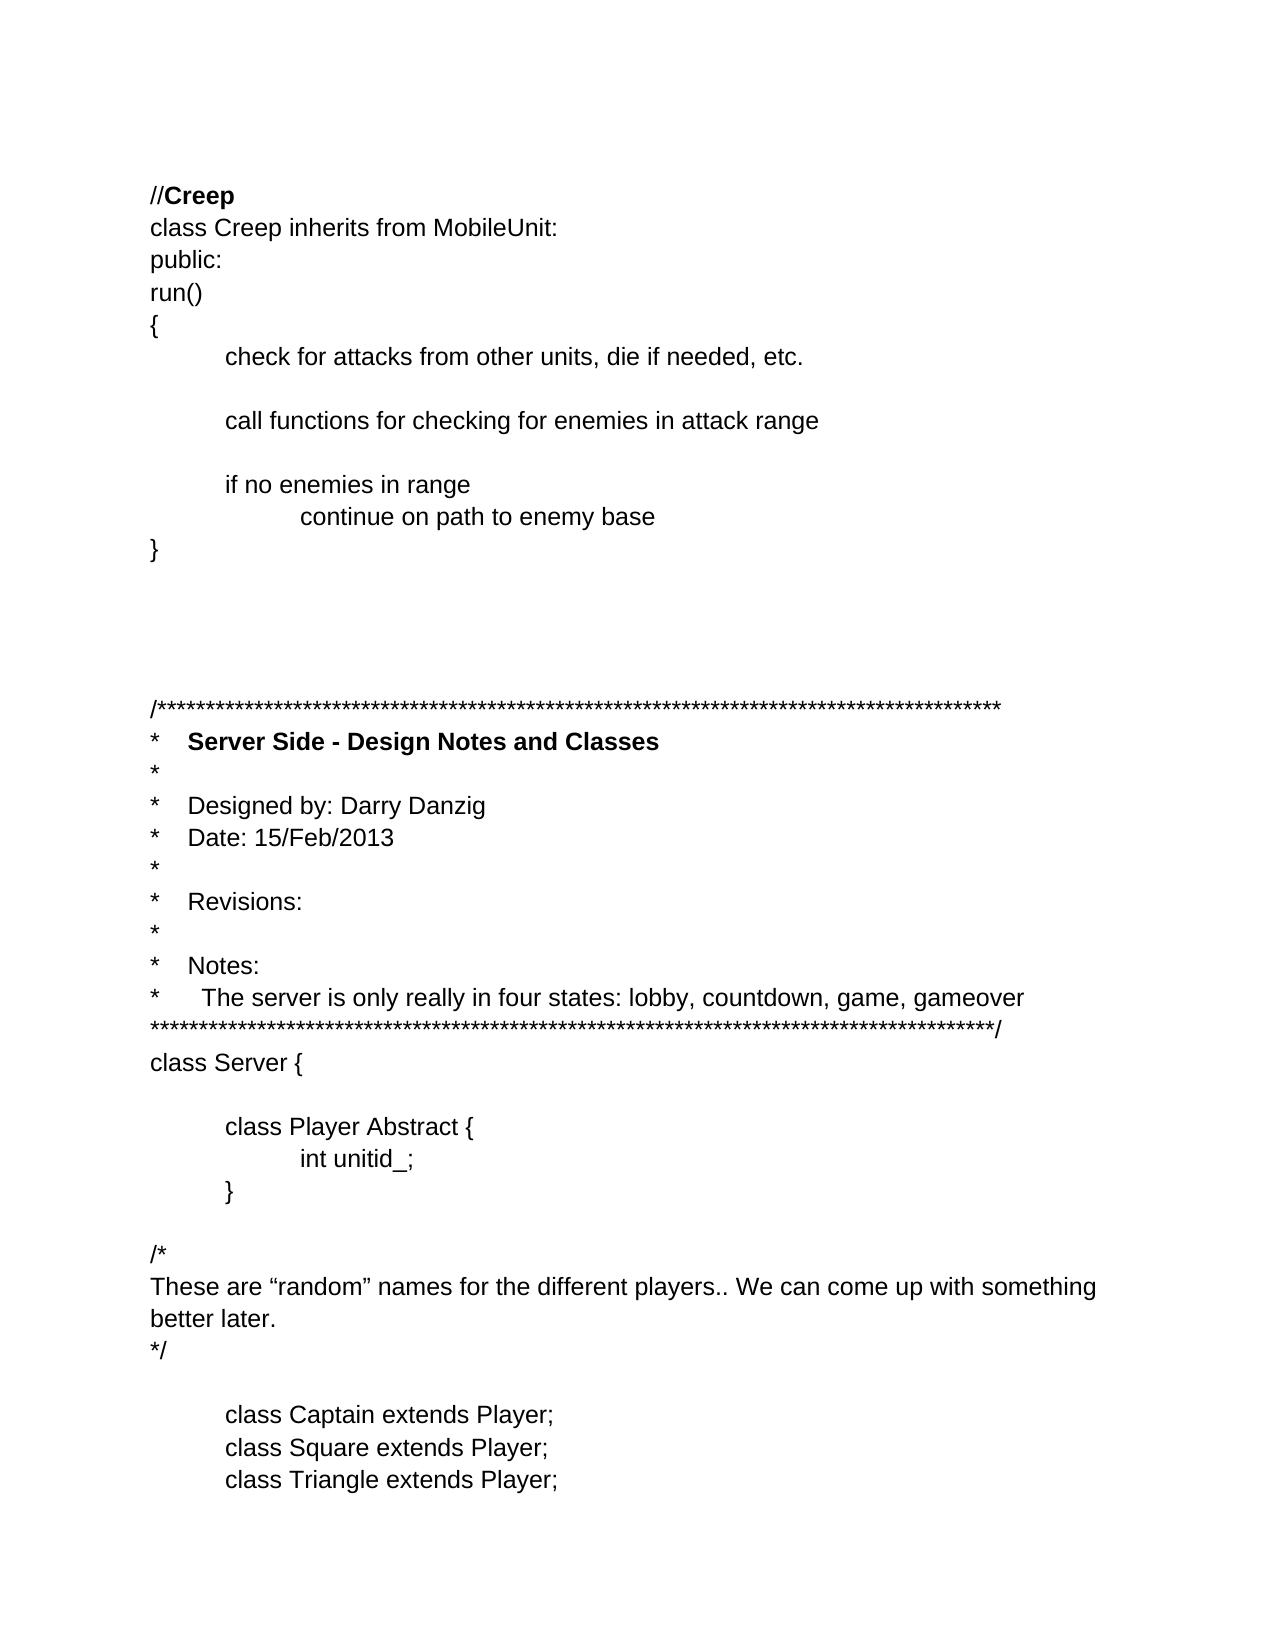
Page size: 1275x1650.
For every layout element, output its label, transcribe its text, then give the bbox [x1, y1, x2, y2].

text class Triangle extends Player; [150, 1465, 1125, 1493]
text * Notes: [150, 952, 1125, 980]
text * Designed by: Darry Danzig [150, 792, 1125, 819]
text } [150, 535, 1125, 563]
text class Server { [150, 1048, 1125, 1076]
text * [150, 920, 1125, 948]
text class Square extends Player; [150, 1433, 1125, 1461]
text * Date: 15/Feb/2013 [150, 824, 1125, 852]
text * Revisions: [150, 888, 1125, 916]
text */ [150, 1337, 1125, 1365]
text These are “random” names for the different players.. We can come up with something better later. [150, 1273, 1125, 1333]
text int unitid_; [150, 1144, 1125, 1172]
text * The server is only really in four states: lobby, countdown, game, gameover [150, 984, 1125, 1012]
text * [150, 759, 1125, 787]
text class Player Abstract { [150, 1112, 1125, 1140]
text public: [150, 246, 1125, 274]
text if no enemies in range [150, 471, 1125, 499]
text //Creep [150, 182, 1125, 210]
text } [150, 1177, 1125, 1204]
text * Server Side - Design Notes and Classes [150, 727, 1125, 755]
text continue on path to enemy base [150, 503, 1125, 531]
text class Creep inherits from MobileUnit: [150, 214, 1125, 242]
text /*************************************************************************************** [150, 695, 1125, 723]
text check for attacks from other units, die if needed, etc. [150, 342, 1125, 370]
text run() [150, 278, 1125, 306]
text /* [150, 1241, 1125, 1269]
text ***************************************************************************************/ [150, 1016, 1125, 1044]
text call functions for checking for enemies in attack range [150, 407, 1125, 434]
text * [150, 856, 1125, 884]
text { [150, 310, 1125, 338]
text class Captain extends Player; [150, 1401, 1125, 1429]
